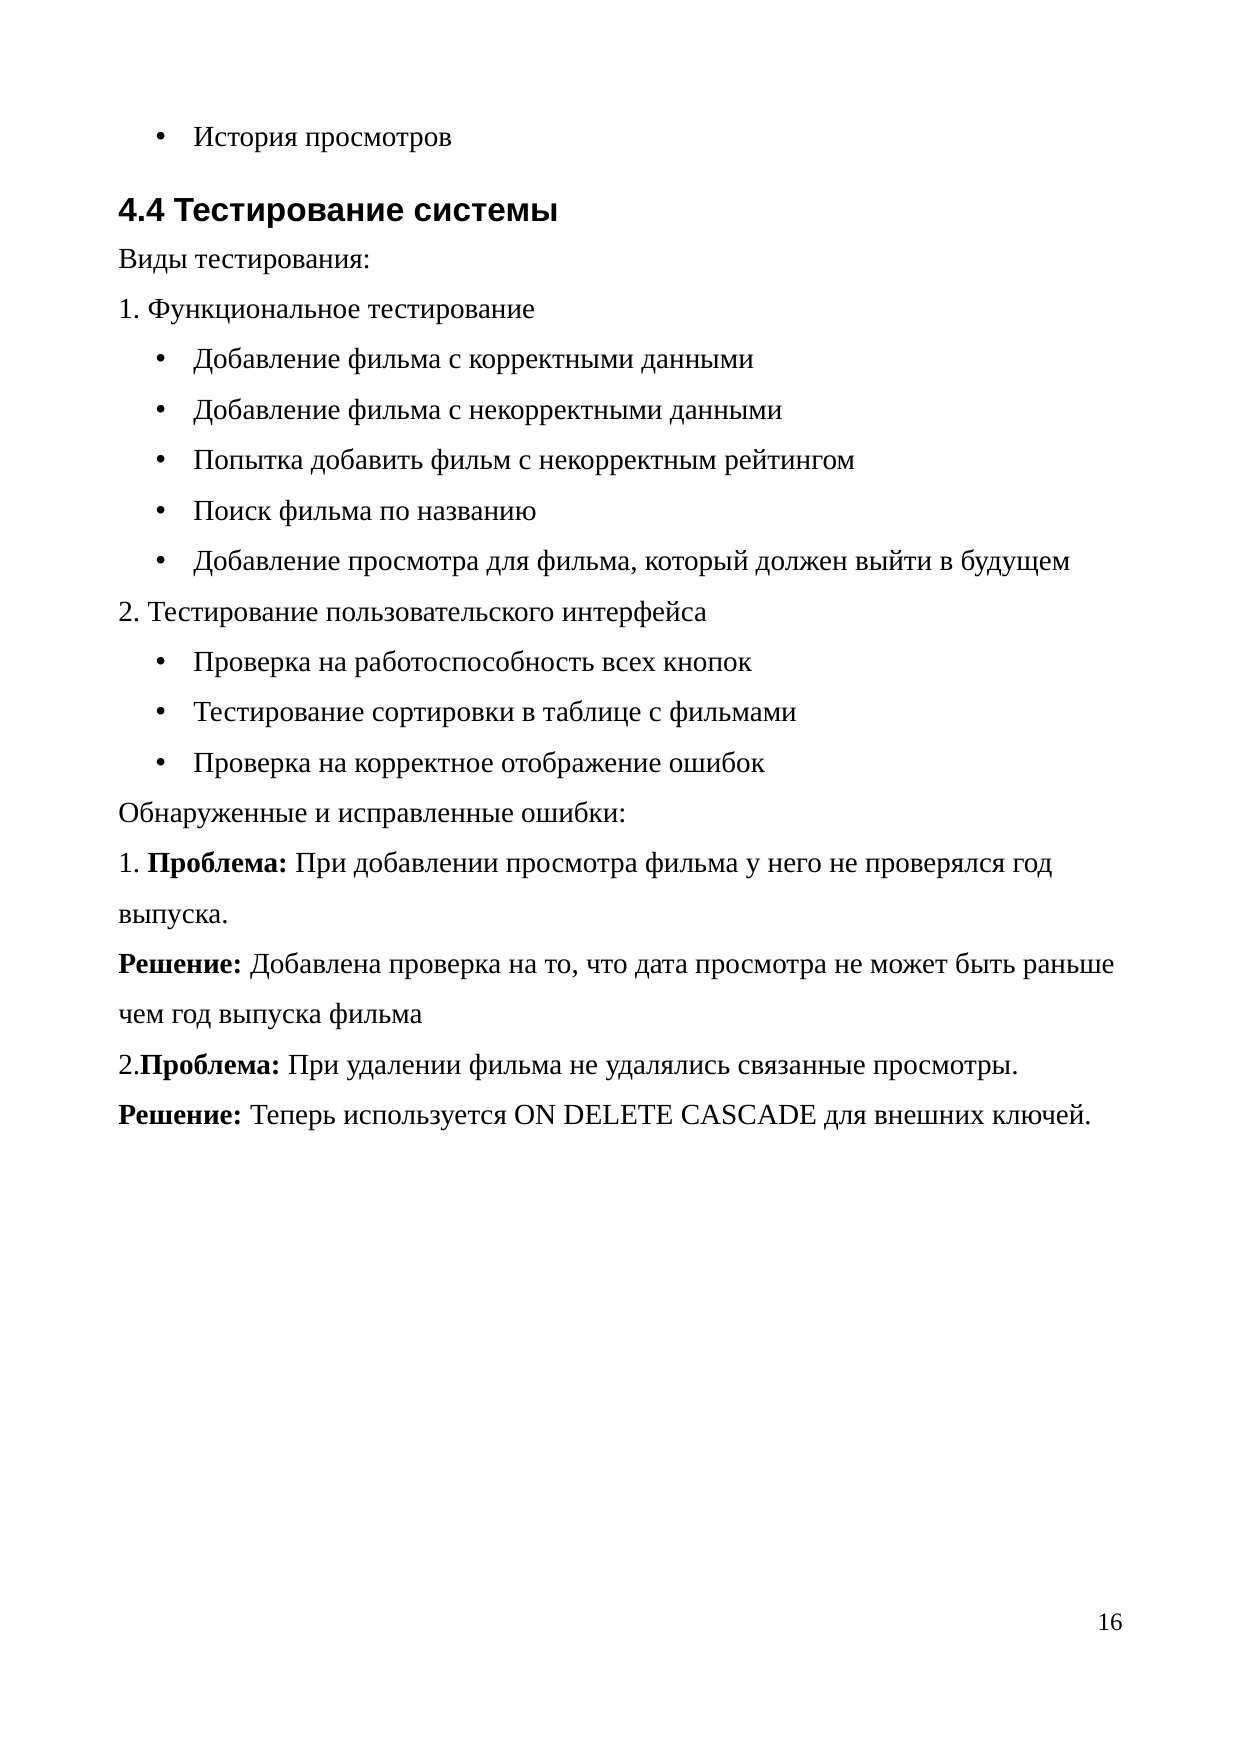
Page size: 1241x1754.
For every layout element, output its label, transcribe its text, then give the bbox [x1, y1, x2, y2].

text Виды тестирования: [118, 241, 1122, 274]
list История просмотров [156, 119, 1122, 152]
text 2.Проблема: При удалении фильма не удалялись связанные просмотры. [118, 1047, 1122, 1080]
subtitle 4.4 Тестирование системы [118, 190, 1122, 228]
text Решение: Теперь используется ON DELETE CASCADE для внешних ключей. [118, 1097, 1122, 1131]
text 1. Функциональное тестирование [118, 291, 1122, 325]
text 2. Тестирование пользовательского интерфейса [118, 594, 1122, 627]
list Попытка добавить фильм с некорректным рейтингом [156, 442, 1122, 476]
text 1. Проблема: При добавлении просмотра фильма у него не проверялся год выпуска. [118, 846, 1122, 929]
list Добавление просмотра для фильма, который должен выйти в будущем [156, 543, 1122, 577]
list Добавление фильма с некорректными данными [156, 392, 1122, 426]
list Проверка на работоспособность всех кнопок [156, 644, 1122, 678]
list Добавление фильма с корректными данными [156, 342, 1122, 375]
list Проверка на корректное отображение ошибок [156, 745, 1122, 778]
list Поиск фильма по названию [156, 493, 1122, 526]
text Решение: Добавлена проверка на то, что дата просмотра не может быть раньше чем год выпуска фильма [118, 946, 1122, 1030]
text Обнаруженные и исправленные ошибки: [118, 795, 1122, 829]
list Тестирование сортировки в таблице с фильмами [156, 694, 1122, 728]
